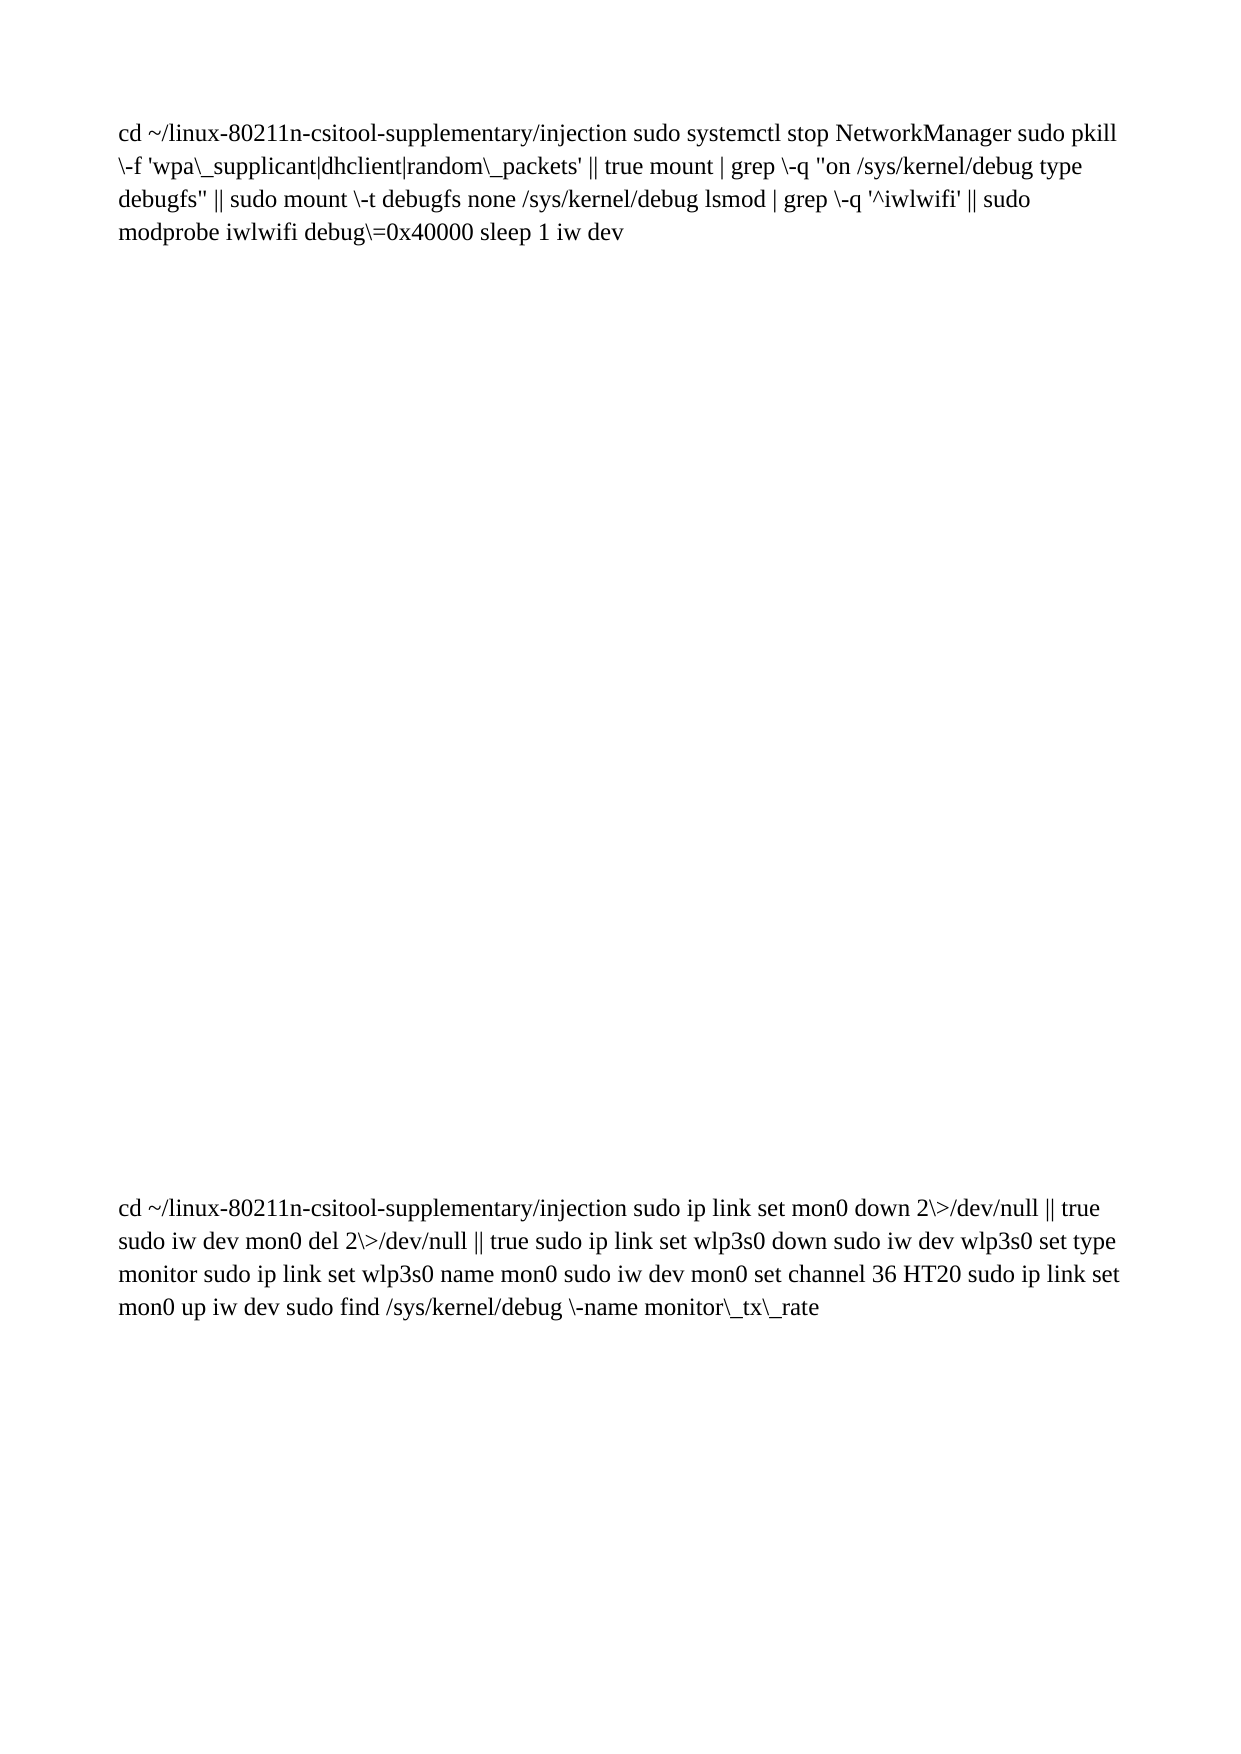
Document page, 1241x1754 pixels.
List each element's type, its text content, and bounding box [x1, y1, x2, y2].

text cd ~/linux-80211n-csitool-supplementary/injection sudo systemctl stop NetworkManager sudo pkill \-f 'wpa\_supplicant|dhclient|random\_packets' || true mount | grep \-q "on /sys/kernel/debug type debugfs" || sudo mount \-t debugfs none /sys/kernel/debug lsmod | grep \-q '^iwlwifi' || sudo modprobe iwlwifi debug\=0x40000 sleep 1 iw dev [118, 118, 1122, 246]
text cd ~/linux-80211n-csitool-supplementary/injection sudo ip link set mon0 down 2\>/dev/null || true sudo iw dev mon0 del 2\>/dev/null || true sudo ip link set wlp3s0 down sudo iw dev wlp3s0 set type monitor sudo ip link set wlp3s0 name mon0 sudo iw dev mon0 set channel 36 HT20 sudo ip link set mon0 up iw dev sudo find /sys/kernel/debug \-name monitor\_tx\_rate [118, 1193, 1122, 1321]
